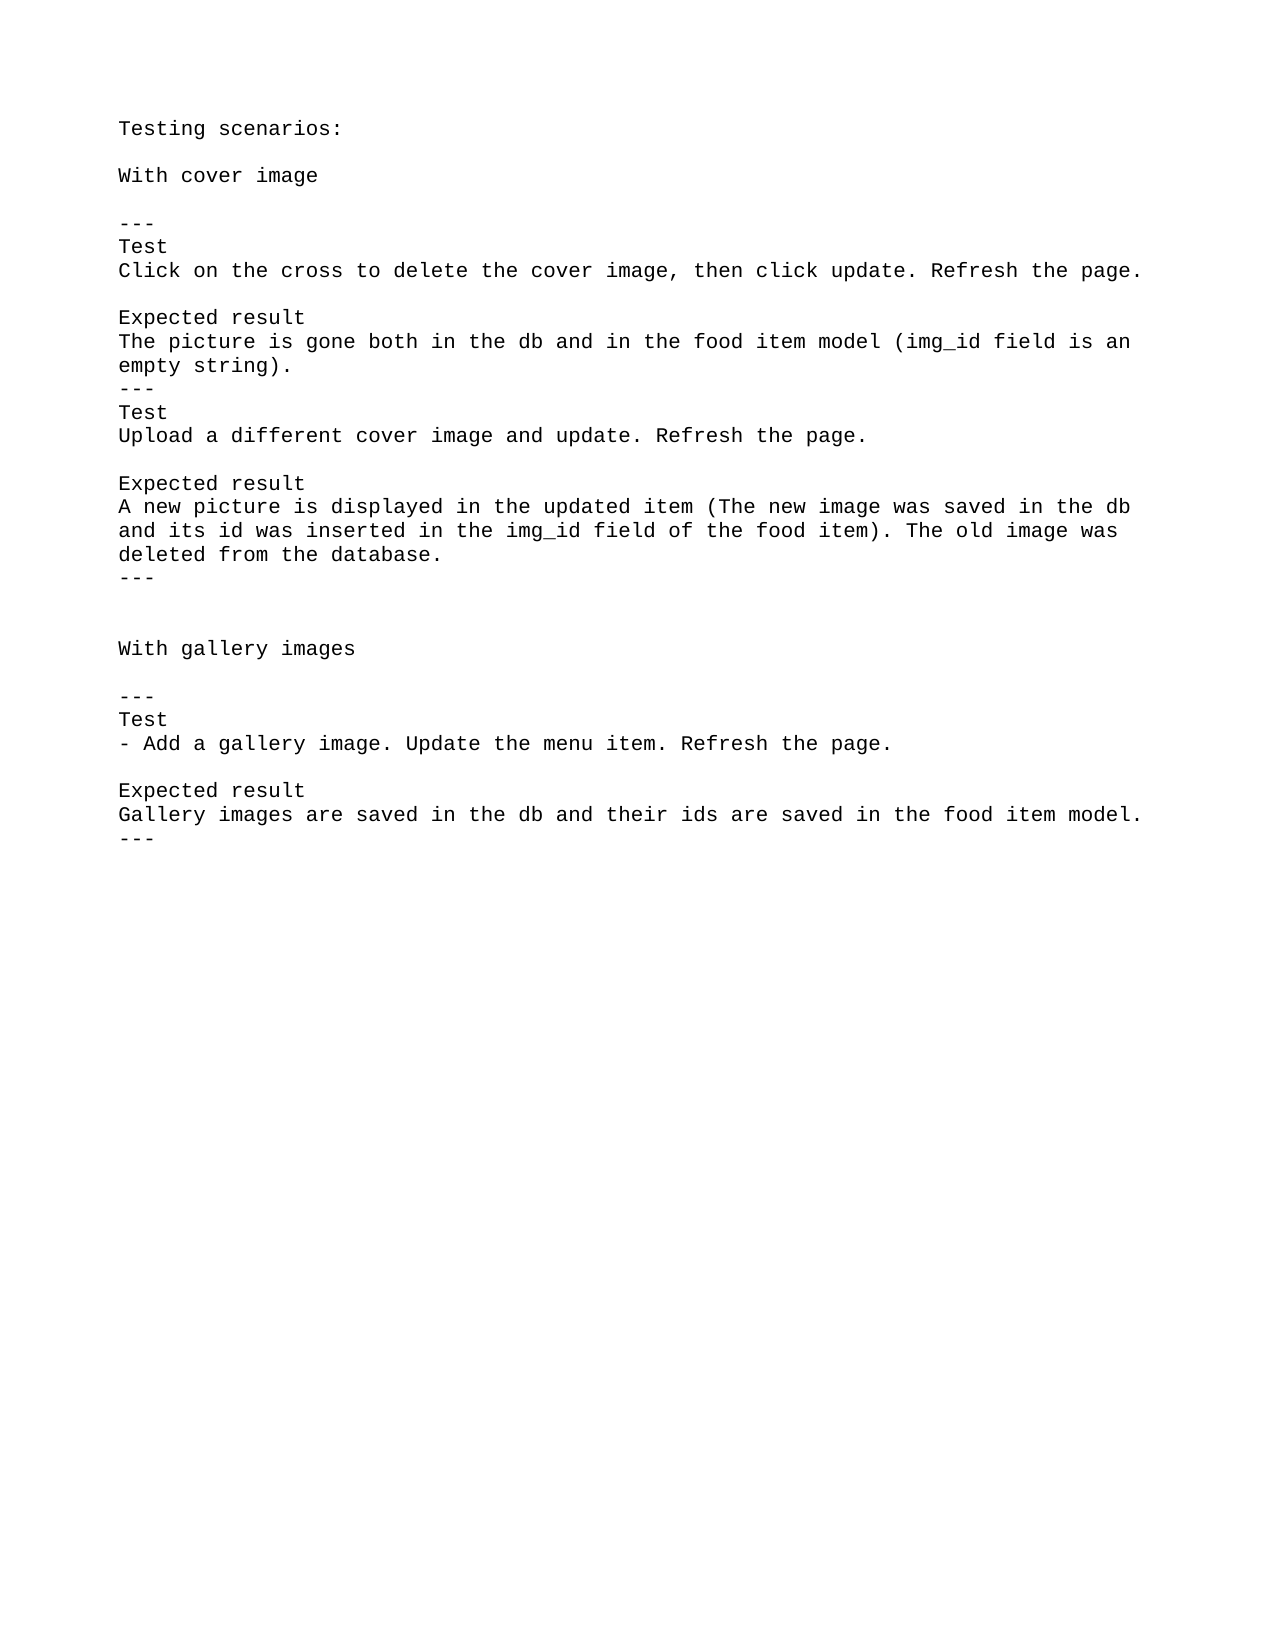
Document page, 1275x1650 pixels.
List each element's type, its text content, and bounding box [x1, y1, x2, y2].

text Expected result [118, 473, 1157, 496]
text Test [118, 709, 1157, 733]
text Test [118, 236, 1157, 260]
text --- [118, 686, 1157, 709]
text With cover image [118, 165, 1157, 189]
text Testing scenarios: [118, 118, 1157, 142]
text Gallery images are saved in the db and their ids are saved in the food item model. [118, 804, 1157, 827]
text Upload a different cover image and update. Refresh the page. [118, 426, 1157, 449]
text Expected result [118, 307, 1157, 331]
text Click on the cross to delete the cover image, then click update. Refresh the page. [118, 260, 1157, 284]
text --- [118, 827, 1157, 851]
text --- [118, 213, 1157, 236]
text The picture is gone both in the db and in the food item model (img_id field is an empty string). [118, 331, 1157, 378]
text Test [118, 402, 1157, 426]
text - Add a gallery image. Update the menu item. Refresh the page. [118, 733, 1157, 757]
text --- [118, 378, 1157, 402]
text --- [118, 567, 1157, 591]
text A new picture is displayed in the updated item (The new image was saved in the db and its id was inserted in the img_id field of the food item). The old image was deleted from the database. [118, 496, 1157, 567]
text With gallery images [118, 638, 1157, 662]
text Expected result [118, 780, 1157, 804]
